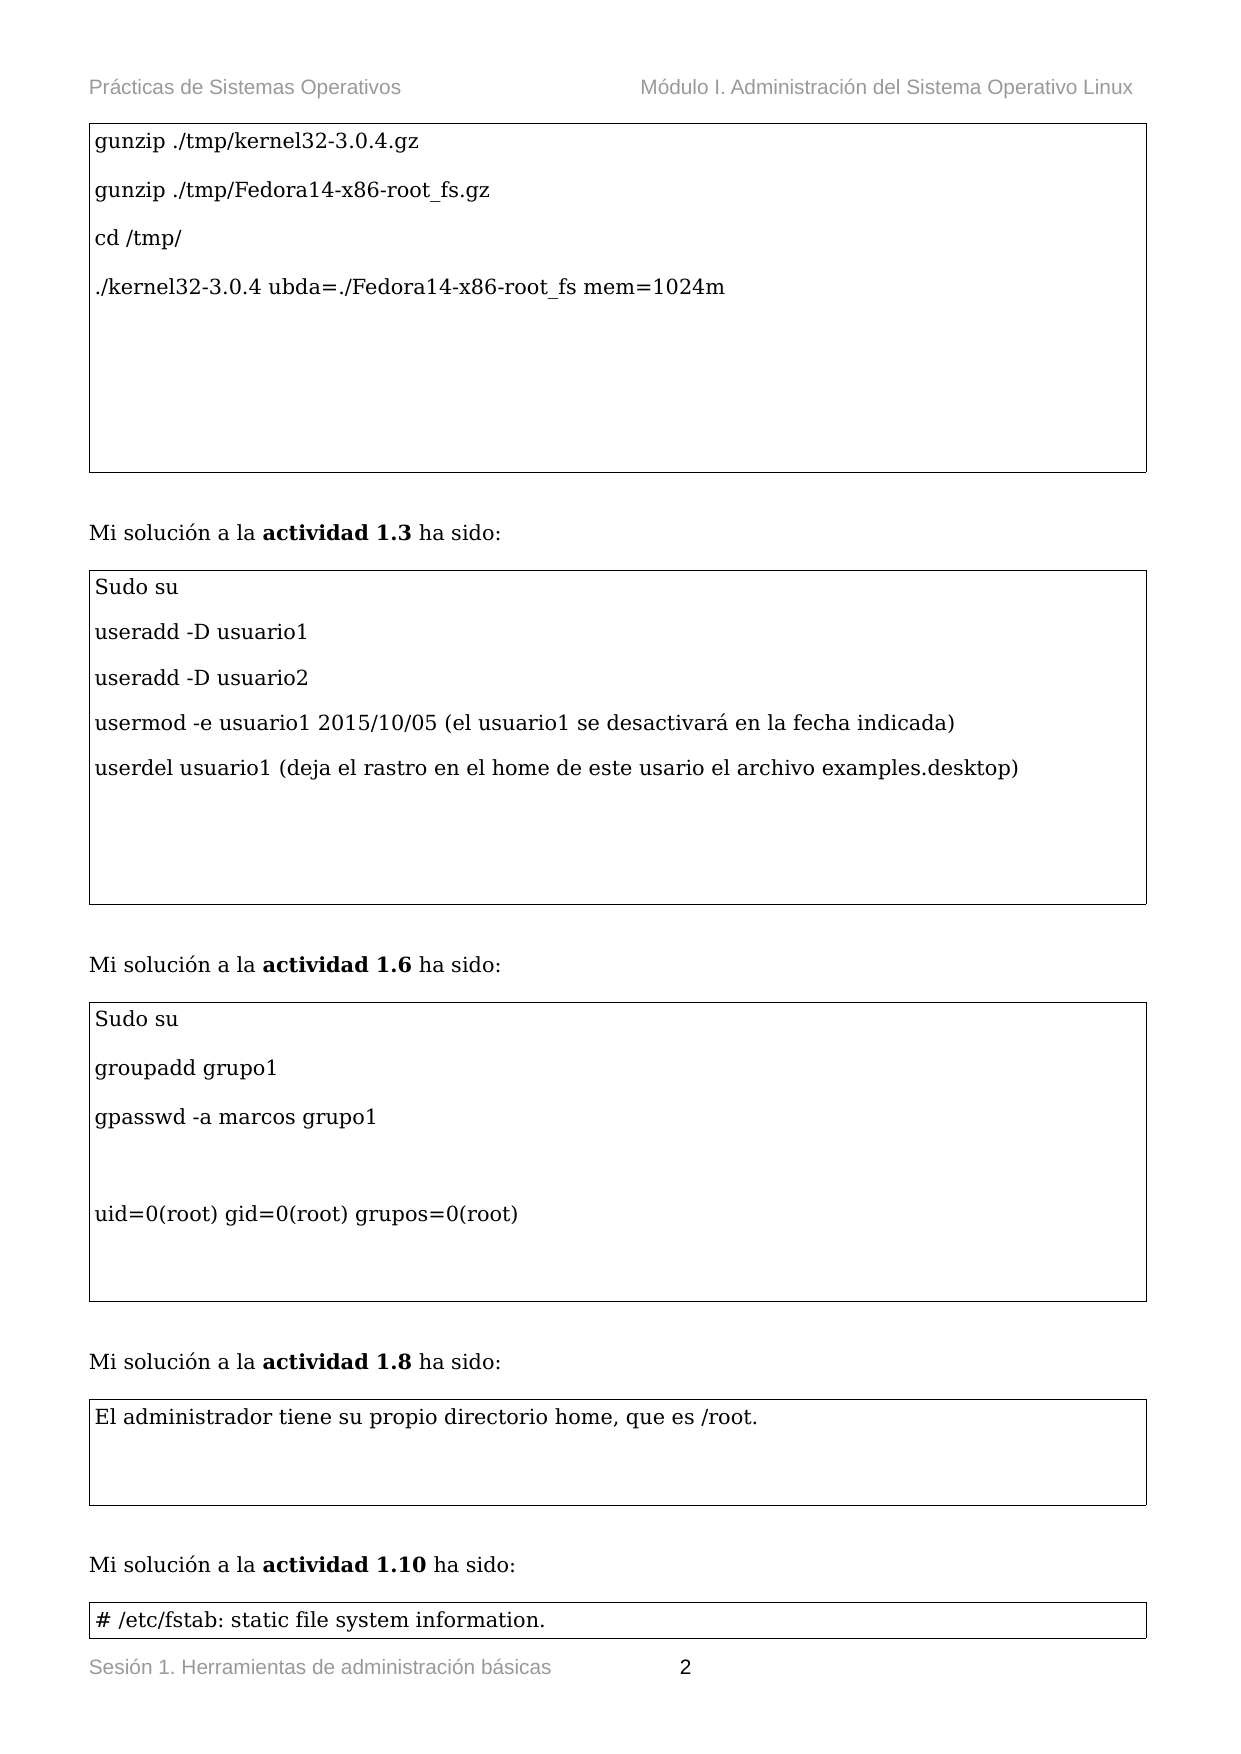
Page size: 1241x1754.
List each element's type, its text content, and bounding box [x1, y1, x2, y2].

text Mi solución a la actividad 1.6 ha sido: [89, 953, 1146, 977]
table_header gunzip ./tmp/kernel32-3.0.4.gz gunzip ./tmp/Fedora14-x86-root_fs.gz cd /tmp/ ./kernel32-3.0.4 ubda=./Fedora14-x86-root_fs mem=1024m [90, 124, 1146, 472]
table_header Sudo su useradd -D usuario1 useradd -D usuario2 usermod -e usuario1 2015/10/05 (el usuario1 se desactivará en la fecha indicada) userdel usuario1 (deja el rastro en el home de este usario el archivo examples.desktop) [90, 571, 1146, 904]
text Mi solución a la actividad 1.8 ha sido: [89, 1350, 1146, 1375]
table_header Sudo su groupadd grupo1 gpasswd -a marcos grupo1 uid=0(root) gid=0(root) grupos=0(root) [90, 1003, 1146, 1301]
text Mi solución a la actividad 1.10 ha sido: [89, 1553, 1146, 1578]
table_header # /etc/fstab: static file system information. [90, 1603, 1146, 1638]
table_header El administrador tiene su propio directorio home, que es /root. [90, 1400, 1146, 1504]
text Mi solución a la actividad 1.3 ha sido: [89, 521, 1146, 545]
